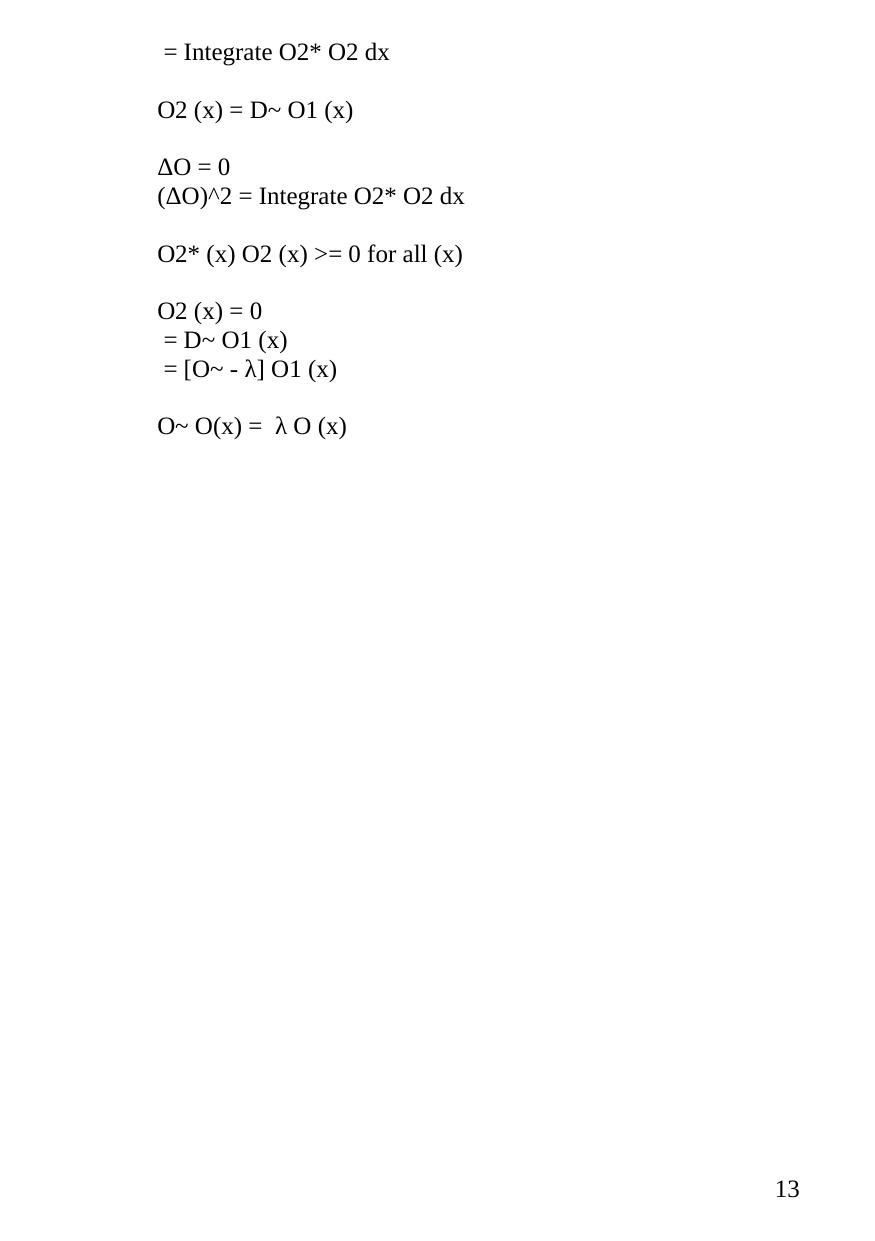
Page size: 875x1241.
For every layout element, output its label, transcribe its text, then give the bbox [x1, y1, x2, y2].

table_cell [109, 325, 154, 354]
table_cell [109, 440, 154, 469]
table_cell O2* (x) O2 (x) >= 0 for all (x) [154, 239, 793, 267]
table_cell [109, 469, 154, 497]
table_cell [109, 153, 154, 181]
table_cell [154, 268, 793, 296]
table_cell = [O~ - λ] O1 (x) [154, 354, 793, 382]
table_cell [154, 383, 793, 411]
table_cell [109, 66, 154, 95]
table_cell [109, 239, 154, 267]
table_cell [154, 66, 793, 95]
table_cell [154, 440, 793, 469]
table_cell [109, 411, 154, 440]
table_cell O~ O(x) = λ O (x) [154, 411, 793, 440]
table_cell [154, 498, 793, 526]
table_cell [109, 181, 154, 210]
table_cell [109, 38, 154, 66]
table_cell ΔO = 0 [154, 153, 793, 181]
table_cell [154, 124, 793, 152]
table_cell [109, 124, 154, 152]
table_cell [154, 210, 793, 239]
table_cell [109, 210, 154, 239]
table_cell [109, 498, 154, 526]
table_cell [109, 383, 154, 411]
table_cell [109, 95, 154, 124]
table_cell = D~ O1 (x) [154, 325, 793, 354]
table_cell O2 (x) = D~ O1 (x) [154, 95, 793, 124]
table_cell = Integrate O2* O2 dx [154, 38, 793, 66]
table_cell [154, 469, 793, 497]
table_cell [109, 354, 154, 382]
table_cell [109, 296, 154, 325]
table_cell [109, 268, 154, 296]
table_cell (ΔO)^2 = Integrate O2* O2 dx [154, 181, 793, 210]
table_cell O2 (x) = 0 [154, 296, 793, 325]
